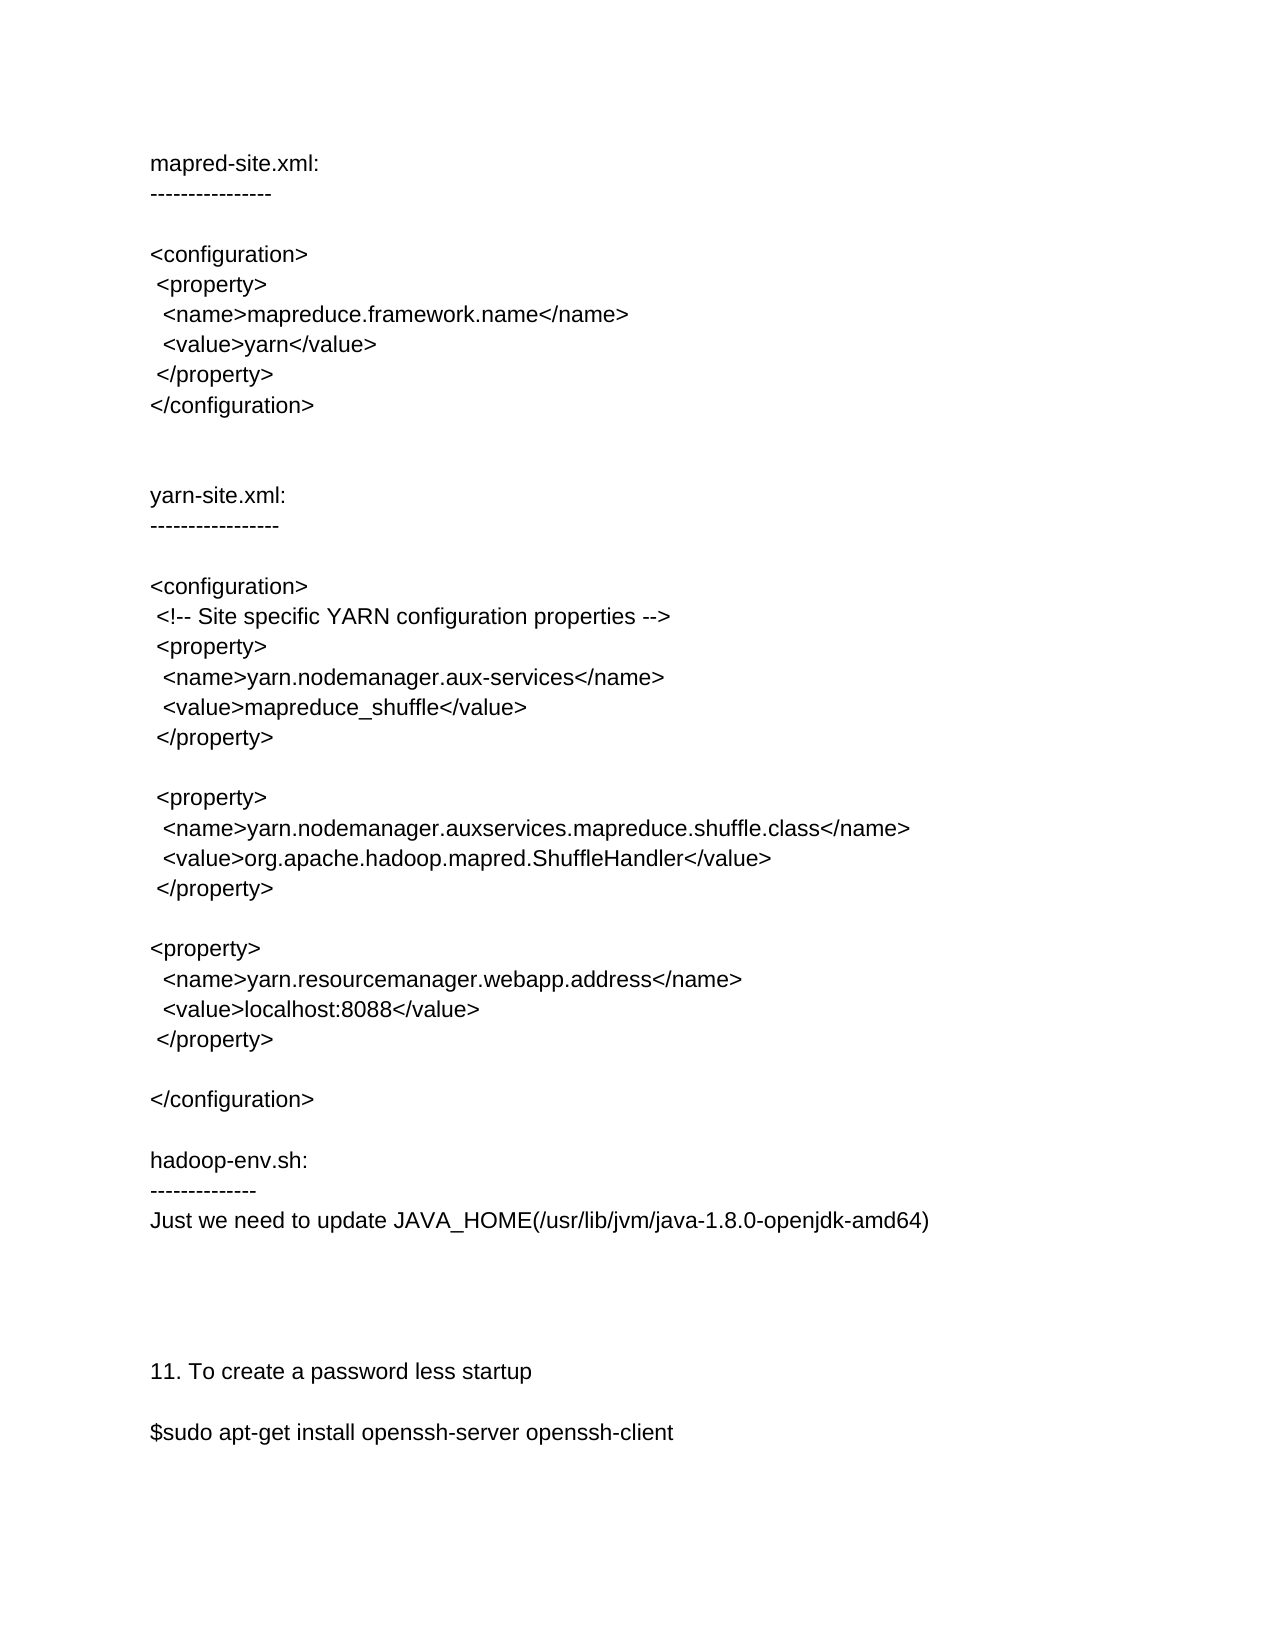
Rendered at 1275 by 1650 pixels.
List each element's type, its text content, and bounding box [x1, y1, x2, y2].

text <value>org.apache.hadoop.mapred.ShuffleHandler</value> [150, 845, 1125, 871]
text <property> [150, 271, 1125, 297]
text </property> [150, 1026, 1125, 1052]
text <property> [150, 935, 1125, 962]
text <configuration> [150, 573, 1125, 599]
text <name>yarn.resourcemanager.webapp.address</name> [150, 966, 1125, 992]
text <value>yarn</value> [150, 331, 1125, 358]
text <name>yarn.nodemanager.aux-services</name> [150, 663, 1125, 690]
text <value>localhost:8088</value> [150, 996, 1125, 1022]
text </property> [150, 361, 1125, 388]
text <property> [150, 633, 1125, 660]
text ---------------- [150, 180, 1125, 207]
text <!-- Site specific YARN configuration properties --> [150, 603, 1125, 629]
text </property> [150, 724, 1125, 750]
text <name>mapreduce.framework.name</name> [150, 301, 1125, 327]
text 11. To create a password less startup [150, 1358, 1125, 1385]
text -------------- [150, 1177, 1125, 1203]
text yarn-site.xml: [150, 482, 1125, 509]
text </property> [150, 875, 1125, 901]
text </configuration> [150, 392, 1125, 418]
text Just we need to update JAVA_HOME(/usr/lib/jvm/java-1.8.0-openjdk-amd64) [150, 1207, 1125, 1234]
text hadoop-env.sh: [150, 1147, 1125, 1173]
text <property> [150, 784, 1125, 811]
text $sudo apt-get install openssh-server openssh-client [150, 1419, 1125, 1445]
text mapred-site.xml: [150, 150, 1125, 176]
text </configuration> [150, 1086, 1125, 1113]
text ----------------- [150, 512, 1125, 539]
text <name>yarn.nodemanager.auxservices.mapreduce.shuffle.class</name> [150, 814, 1125, 841]
text <configuration> [150, 241, 1125, 267]
text <value>mapreduce_shuffle</value> [150, 694, 1125, 720]
